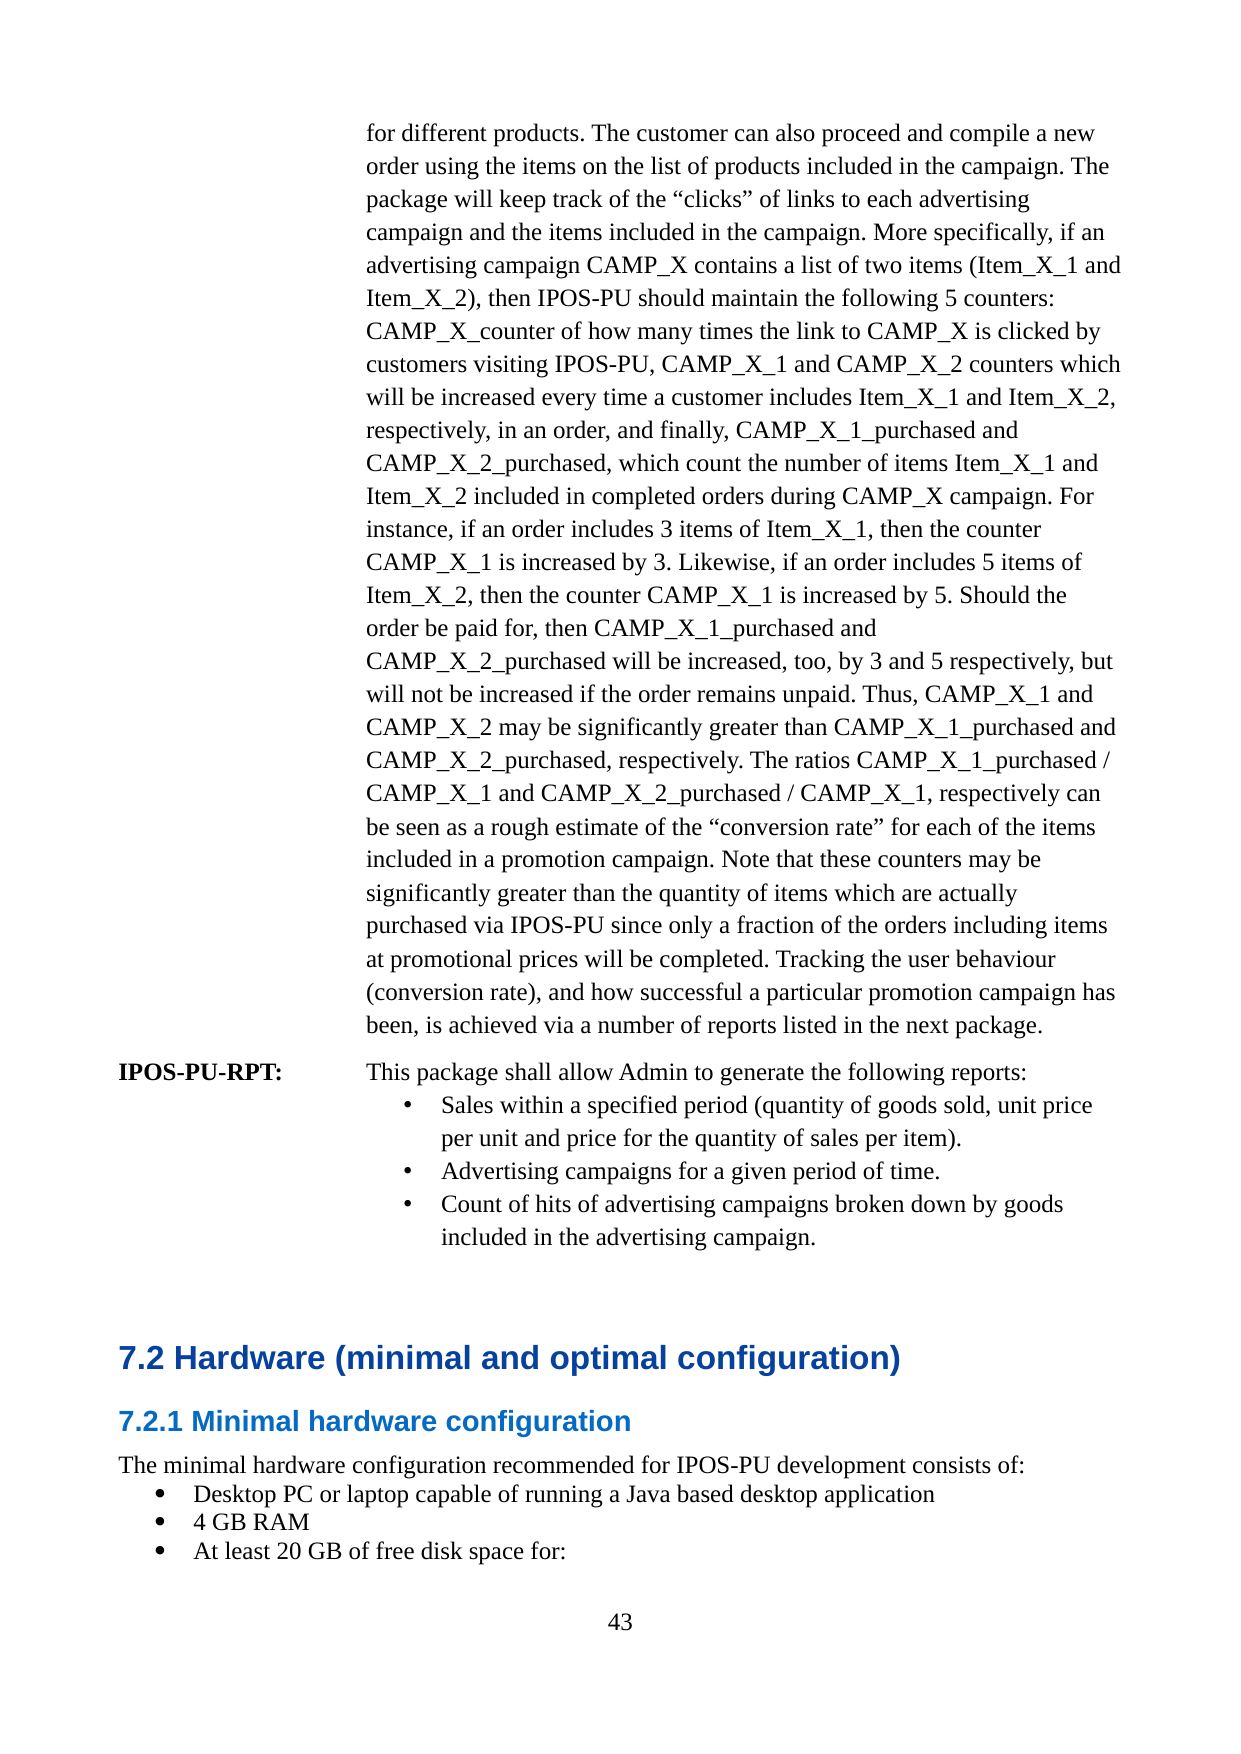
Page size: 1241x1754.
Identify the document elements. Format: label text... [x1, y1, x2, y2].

subtitle Minimal hardware configuration [118, 1404, 1122, 1437]
table_cell [118, 118, 366, 1057]
list Desktop PC or laptop capable of running a Java based desktop application [156, 1479, 1122, 1507]
table_cell This package shall allow Admin to generate the following reports: Sales within a specified period (quantity of goods sold, unit price per unit and price for the quantity of sales per item). Advertising campaigns for a given period of time. Count of hits of advertising campaigns broken down by goods included in the advertising campaign. [366, 1057, 1122, 1270]
table_cell for different products. The customer can also proceed and compile a new order using the items on the list of products included in the campaign. The package will keep track of the “clicks” of links to each advertising campaign and the items included in the campaign. More specifically, if an advertising campaign CAMP_X contains a list of two items (Item_X_1 and Item_X_2), then IPOS-PU should maintain the following 5 counters: CAMP_X_counter of how many times the link to CAMP_X is clicked by customers visiting IPOS-PU, CAMP_X_1 and CAMP_X_2 counters which will be increased every time a customer includes Item_X_1 and Item_X_2, respectively, in an order, and finally, CAMP_X_1_purchased and CAMP_X_2_purchased, which count the number of items Item_X_1 and Item_X_2 included in completed orders during CAMP_X campaign. For instance, if an order includes 3 items of Item_X_1, then the counter CAMP_X_1 is increased by 3. Likewise, if an order includes 5 items of Item_X_2, then the counter CAMP_X_1 is increased by 5. Should the order be paid for, then CAMP_X_1_purchased and CAMP_X_2_purchased will be increased, too, by 3 and 5 respectively, but will not be increased if the order remains unpaid. Thus, CAMP_X_1 and CAMP_X_2 may be significantly greater than CAMP_X_1_purchased and CAMP_X_2_purchased, respectively. The ratios CAMP_X_1_purchased / CAMP_X_1 and CAMP_X_2_purchased / CAMP_X_1, respectively can be seen as a rough estimate of the “conversion rate” for each of the items included in a promotion campaign. Note that these counters may be significantly greater than the quantity of items which are actually purchased via IPOS-PU since only a fraction of the orders including items at promotional prices will be completed. Tracking the user behaviour (conversion rate), and how successful a particular promotion campaign has been, is achieved via a number of reports listed in the next package. [366, 118, 1122, 1057]
table_cell IPOS-PU-RPT: [118, 1057, 366, 1270]
list 4 GB RAM [156, 1507, 1122, 1536]
list At least 20 GB of free disk space for: [156, 1536, 1122, 1565]
text The minimal hardware configuration recommended for IPOS-PU development consists of: [118, 1450, 1122, 1479]
subtitle Hardware (minimal and optimal configuration) [118, 1338, 1122, 1377]
